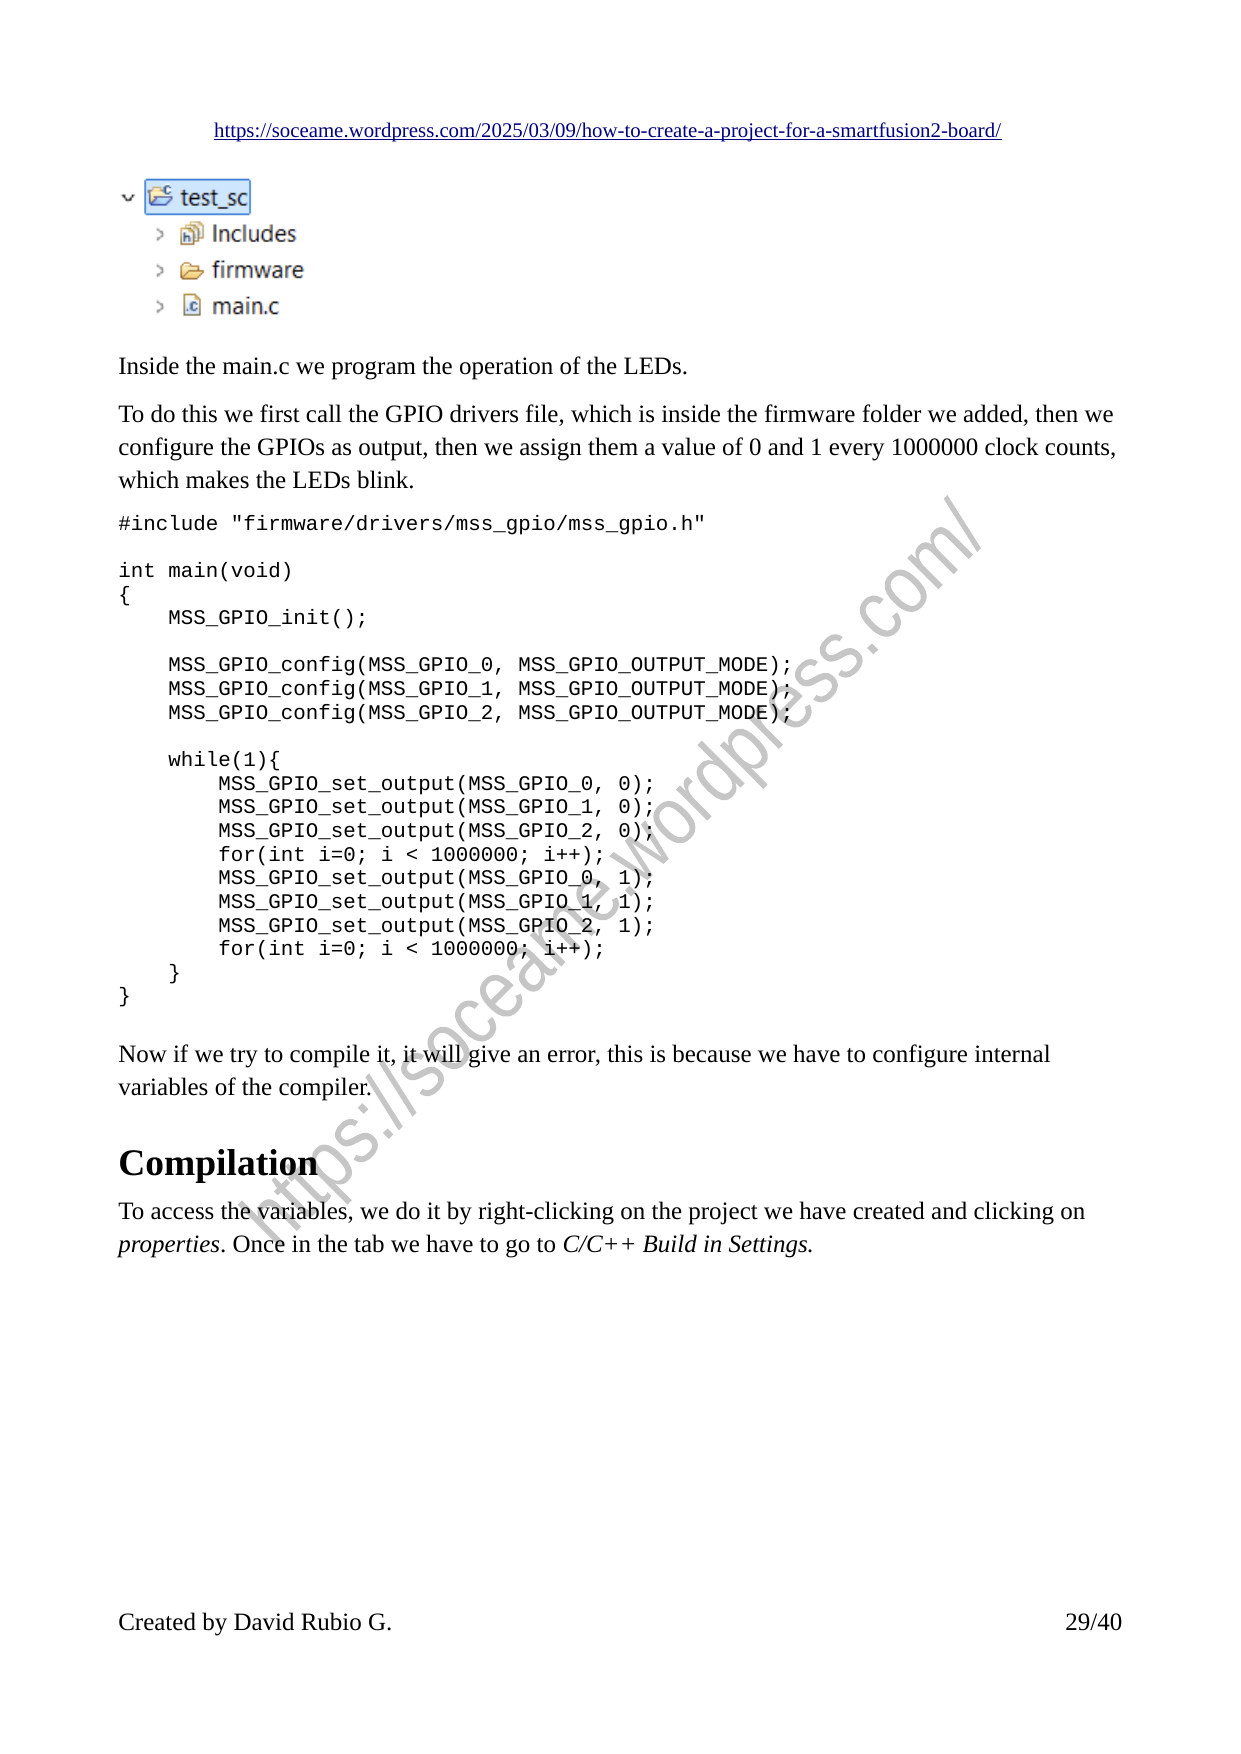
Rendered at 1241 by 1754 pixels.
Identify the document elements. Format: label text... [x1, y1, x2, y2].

text [891, 583, 920, 605]
text [693, 796, 1122, 820]
text [712, 749, 746, 773]
text #include "firmware/drivers/mss_gpio/mss_gpio.h" [118, 513, 966, 536]
text [866, 607, 1122, 631]
text MSS_GPIO_init(); [118, 607, 872, 631]
text MSS_GPIO_set_output(MSS_GPIO_2, 0); [646, 820, 677, 844]
text MSS_GPIO_set_output(MSS_GPIO_1, 0); [118, 796, 705, 820]
text [496, 986, 1122, 1009]
text [526, 964, 541, 985]
text [921, 560, 1122, 583]
text MSS_GPIO_set_output(MSS_GPIO_2, 1); [557, 914, 1122, 938]
text To do this we first call the GPIO drivers file, which is inside the firmware folder we added, then we configure the GPIOs as output, then we assign them a value of 0 and 1 every 1000000 clock counts, which makes the LEDs blink. [118, 399, 1122, 494]
text [960, 513, 1122, 536]
text MSS_GPIO_set_output(MSS_GPIO_0, 0); [118, 773, 712, 796]
text while(1){ [118, 749, 711, 773]
text [754, 749, 1122, 773]
text MSS_GPIO_set_output(MSS_GPIO_2, 0); [683, 820, 1122, 844]
text [635, 844, 1122, 867]
text MSS_GPIO_config(MSS_GPIO_0, MSS_GPIO_OUTPUT_MODE); [118, 654, 856, 678]
subtitle Compilation [118, 1140, 1122, 1183]
text MSS_GPIO_config(MSS_GPIO_2, MSS_GPIO_OUTPUT_MODE); [785, 702, 1122, 725]
text [734, 773, 1122, 796]
text MSS_GPIO_set_output(MSS_GPIO_1, 1); [592, 891, 1122, 914]
text [827, 678, 1122, 702]
picture [118, 177, 367, 327]
text Inside the main.c we program the operation of the LEDs. [118, 351, 1122, 380]
text MSS_GPIO_set_output(MSS_GPIO_1, 1); [118, 891, 587, 914]
text MSS_GPIO_set_output(MSS_GPIO_2, 1); [118, 914, 553, 938]
text { [118, 583, 897, 607]
text [922, 583, 1122, 607]
text MSS_GPIO_config(MSS_GPIO_2, MSS_GPIO_OUTPUT_MODE); [118, 702, 785, 725]
text [544, 962, 1122, 986]
text MSS_GPIO_set_output(MSS_GPIO_0, 1); [118, 867, 1122, 891]
text for(int i=0; i < 1000000; i++); [544, 938, 1122, 962]
text } [118, 962, 526, 986]
text [735, 749, 761, 764]
text MSS_GPIO_config(MSS_GPIO_1, MSS_GPIO_OUTPUT_MODE); [118, 678, 831, 702]
text int main(void) [118, 560, 931, 583]
text [850, 654, 1122, 678]
text Now if we try to compile it, it will give an error, this is because we have to configure internal variables of the compiler. [118, 1039, 1122, 1100]
text [486, 986, 503, 998]
text for(int i=0; i < 1000000; i++); [118, 844, 641, 867]
text MSS_GPIO_set_output(MSS_GPIO_2, 0); [118, 820, 652, 844]
text To access the variables, we do it by right-clicking on the project we have created and clicking on properties. Once in the tab we have to go to C/C++ Build in Settings. [118, 1196, 1122, 1257]
text for(int i=0; i < 1000000; i++); [118, 938, 555, 962]
text } [118, 986, 489, 1009]
